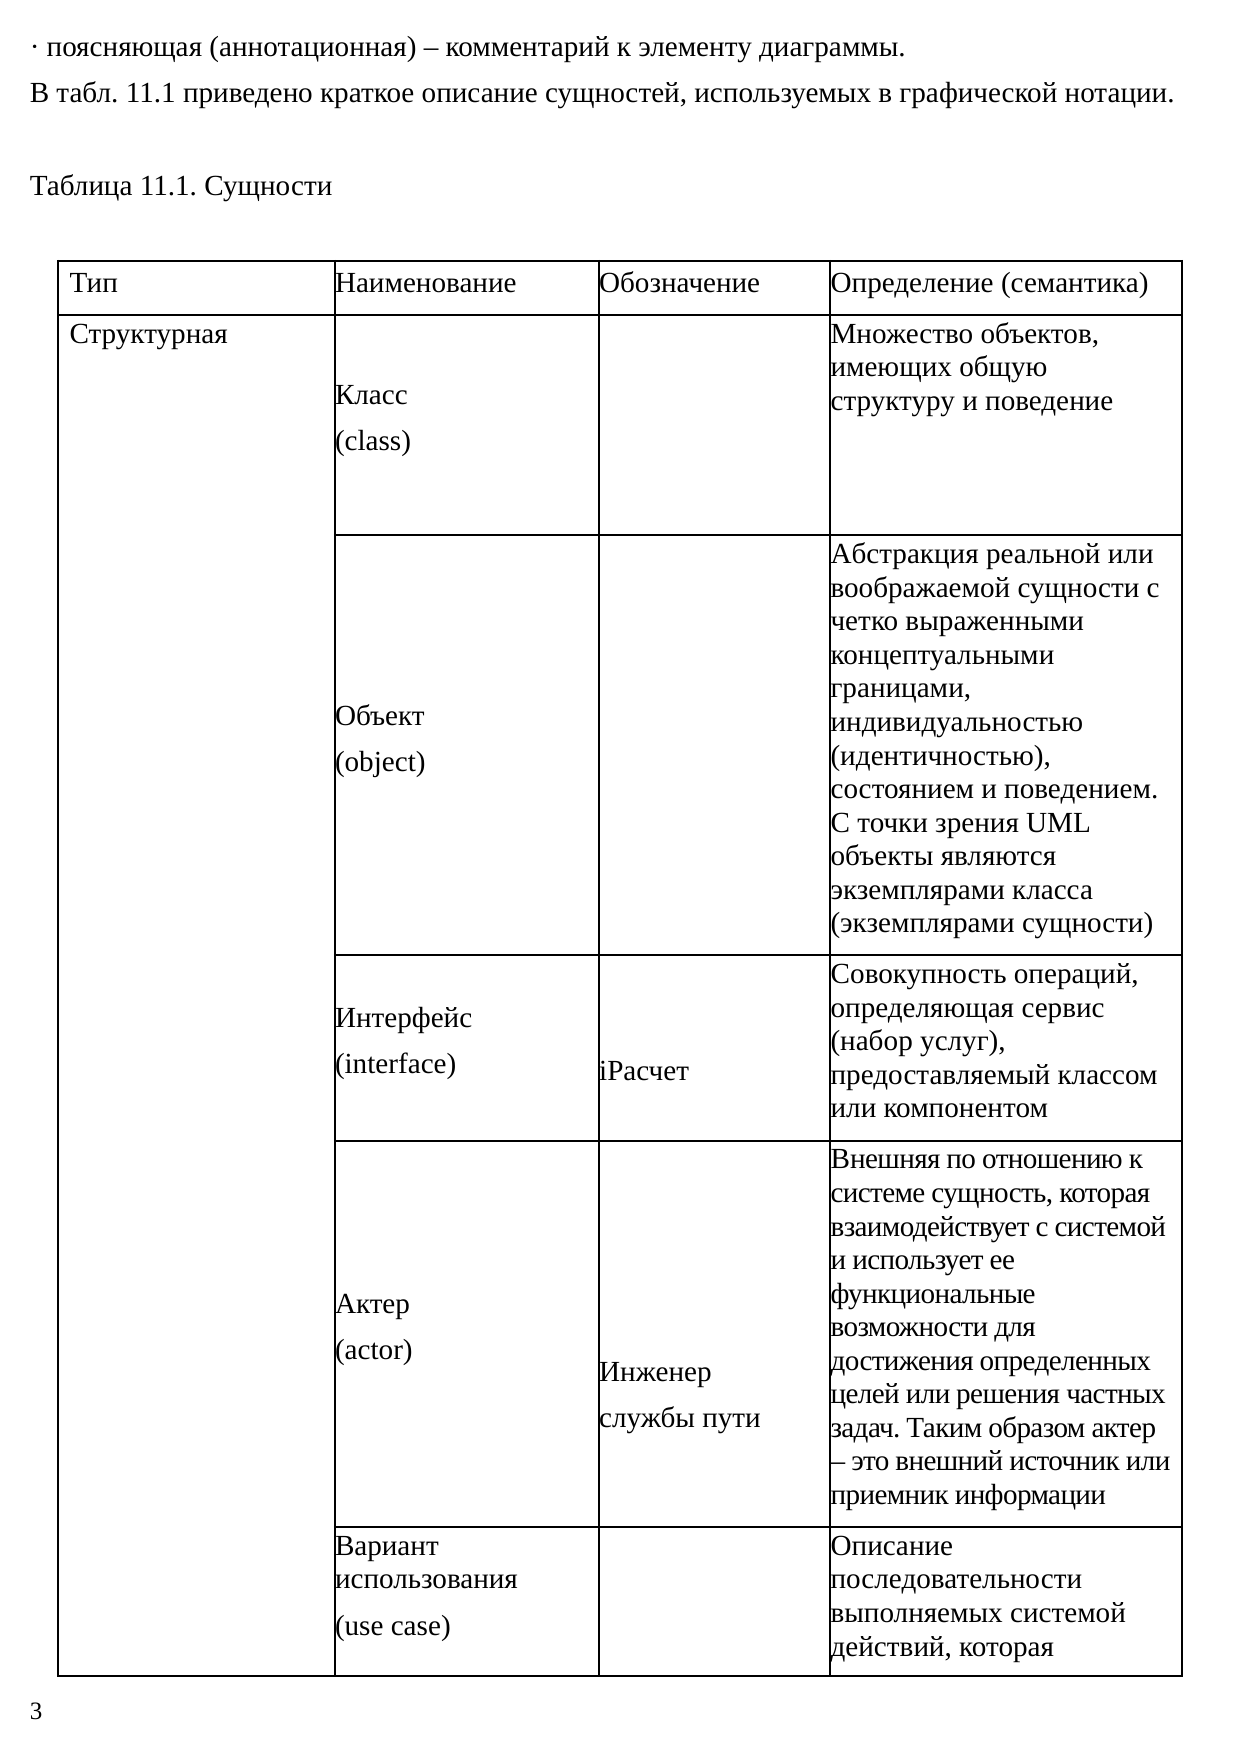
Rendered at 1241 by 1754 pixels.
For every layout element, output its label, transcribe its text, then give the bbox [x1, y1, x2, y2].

table_cell Структурная [59, 316, 334, 1675]
table_cell [600, 536, 829, 954]
table_header Определение (семантика) [831, 262, 1181, 314]
table_cell Множество объектов, имеющих общую структуру и поведение [831, 316, 1181, 534]
table_cell совокупность операций, определяющая сервис (набор услуг), предоставляемый классом или компонентом [831, 956, 1181, 1139]
table_cell вариант использования (use case) [336, 1528, 598, 1675]
table_cell интерфейс (interface) [336, 956, 598, 1139]
table_cell Класс (class) [336, 316, 598, 534]
table_cell описание последовательности выполняемых системой действий, которая [831, 1528, 1181, 1675]
table_header Наименование [336, 262, 598, 314]
text · поясняющая (аннотационная) – комментарий к элементу диаграммы. [29, 29, 1211, 63]
table_cell Инженер службы пути [600, 1142, 829, 1526]
text В табл. 11.1 приведено краткое описание сущностей, используемых в графической нотации. [29, 76, 1211, 109]
table_cell [600, 1528, 829, 1675]
table_cell Объект (object) [336, 536, 598, 954]
table_cell внешняя по отношению к системе сущность, которая взаимодействует с системой и использует ее функциональные возможности для достижения определенных целей или решения частных задач. Таким образом актер – это внешний источник или приемник информации [831, 1142, 1181, 1526]
table_cell актер (actor) [336, 1142, 598, 1526]
table_cell [600, 316, 829, 534]
table_header Обозначение [600, 262, 829, 314]
table_cell iРасчет [600, 956, 829, 1139]
text Таблица 11.1. Сущности [29, 168, 1211, 201]
table_header Тип [59, 262, 334, 314]
table_cell абстракция реальной или воображаемой сущности с четко выраженными концептуальными границами, индивидуальностью (идентичностью), состоянием и поведением. С точки зрения UML объекты являются экземплярами класса (экземплярами сущности) [831, 536, 1181, 954]
